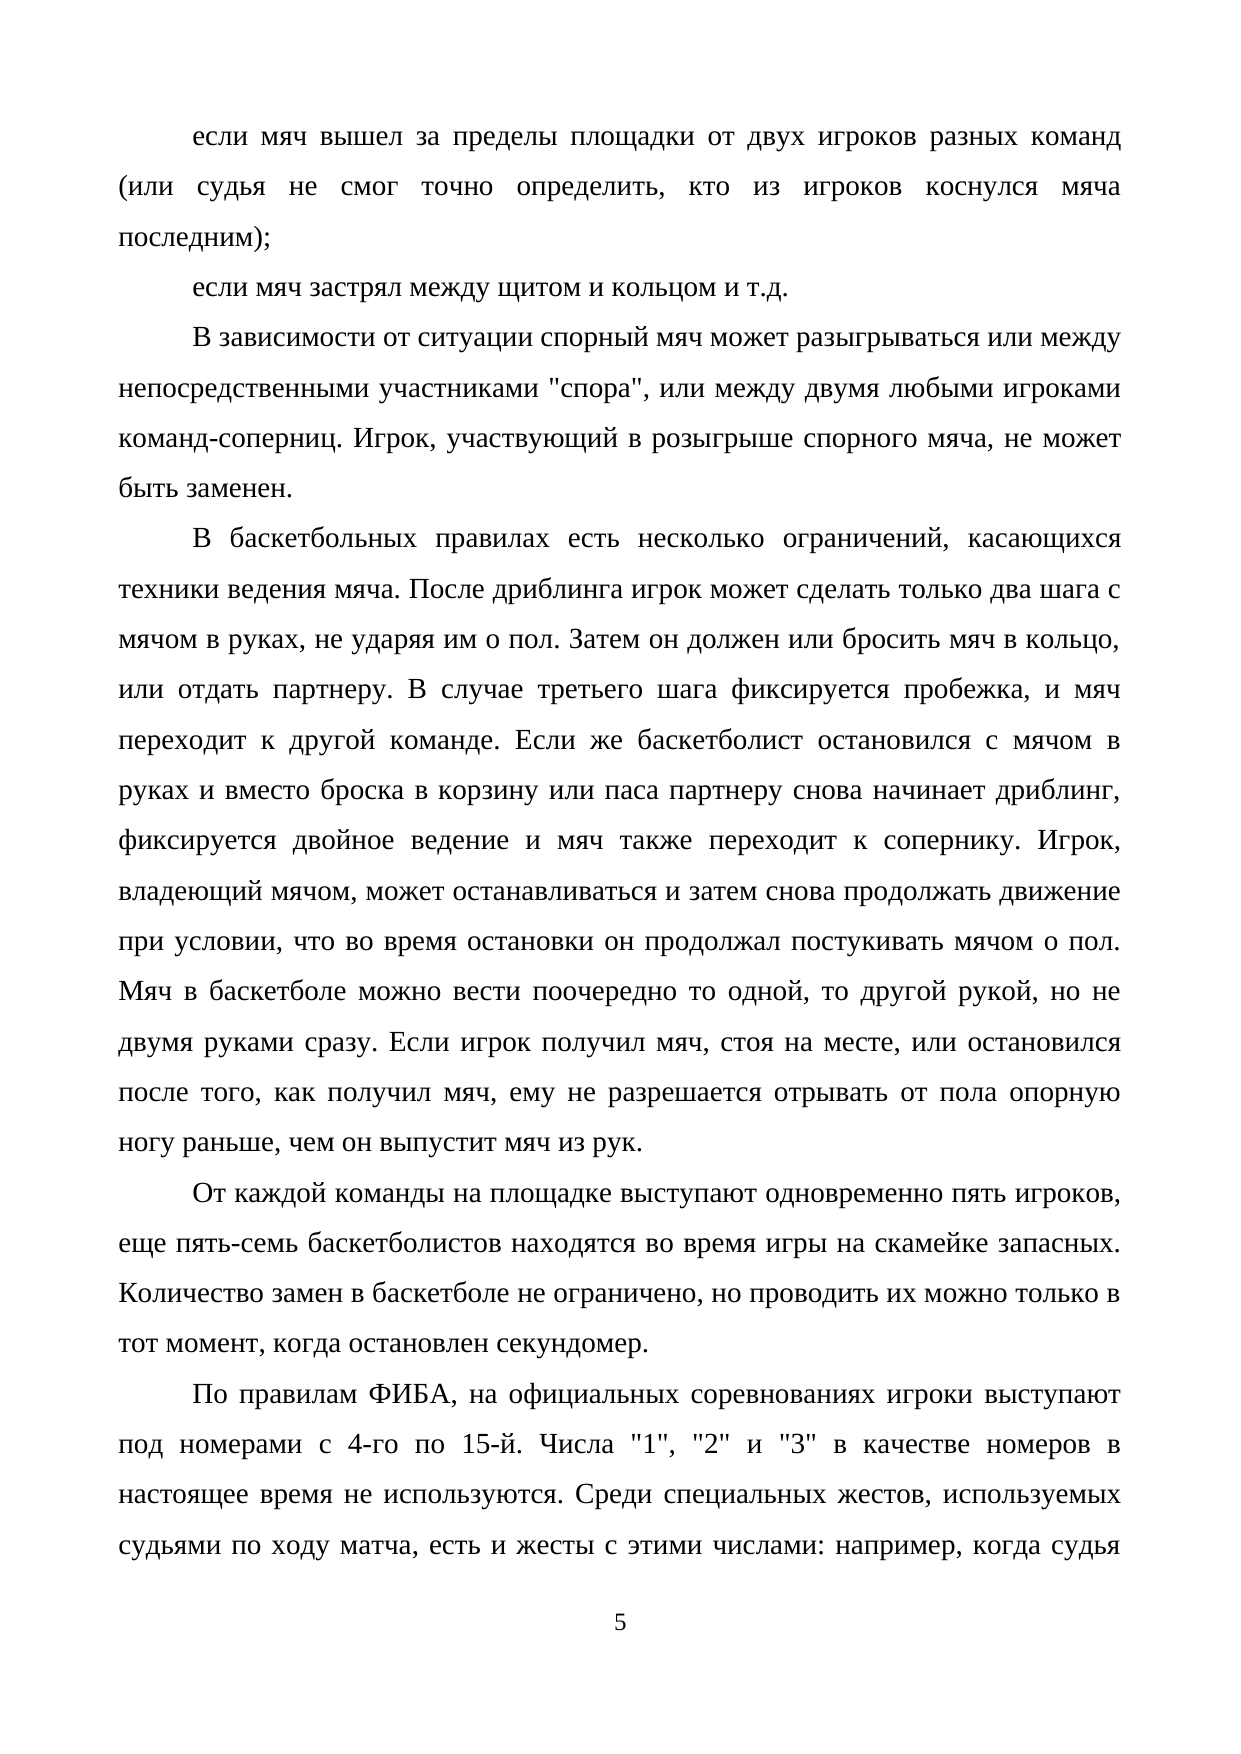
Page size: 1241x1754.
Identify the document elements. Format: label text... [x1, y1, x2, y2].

text если мяч вышел за пределы площадки от двух игроков разных команд (или судья не смог точно определить, кто из игроков коснулся мяча последним); [118, 118, 1122, 252]
text По правилам ФИБА, на официальных соревнованиях игроки выступают под номерами с 4-го по 15-й. Числа "1", "2" и "3" в качестве номеров в настоящее время не используются. Среди специальных жестов, используемых судьями по ходу матча, есть и жесты с этими числами: например, когда судья [118, 1376, 1122, 1560]
text От каждой команды на площадке выступают одновременно пять игроков, еще пять-семь баскетболистов находятся во время игры на скамейке запасных. Количество замен в баскетболе не ограничено, но проводить их можно только в тот момент, когда остановлен секундомер. [118, 1175, 1122, 1359]
text если мяч застрял между щитом и кольцом и т.д. [118, 269, 1122, 303]
text В баскетбольных правилах есть несколько ограничений, касающихся техники ведения мяча. После дриблинга игрок может сделать только два шага с мячом в руках, не ударяя им о пол. Затем он должен или бросить мяч в кольцо, или отдать партнеру. В случае третьего шага фиксируется пробежка, и мяч переходит к другой команде. Если же баскетболист остановился с мячом в руках и вместо броска в корзину или паса партнеру снова начинает дриблинг, фиксируется двойное ведение и мяч также переходит к сопернику. Игрок, владеющий мячом, может останавливаться и затем снова продолжать движение при условии, что во время остановки он продолжал постукивать мячом о пол. Мяч в баскетболе можно вести поочередно то одной, то другой рукой, но не двумя руками сразу. Если игрок получил мяч, стоя на месте, или остановился после того, как получил мяч, ему не разрешается отрывать от пола опорную ногу раньше, чем он выпустит мяч из рук. [118, 521, 1122, 1158]
text В зависимости от ситуации спорный мяч может разыгрываться или между непосредственными участниками "спора", или между двумя любыми игроками команд-соперниц. Игрок, участвующий в розыгрыше спорного мяча, не может быть заменен. [118, 319, 1122, 504]
